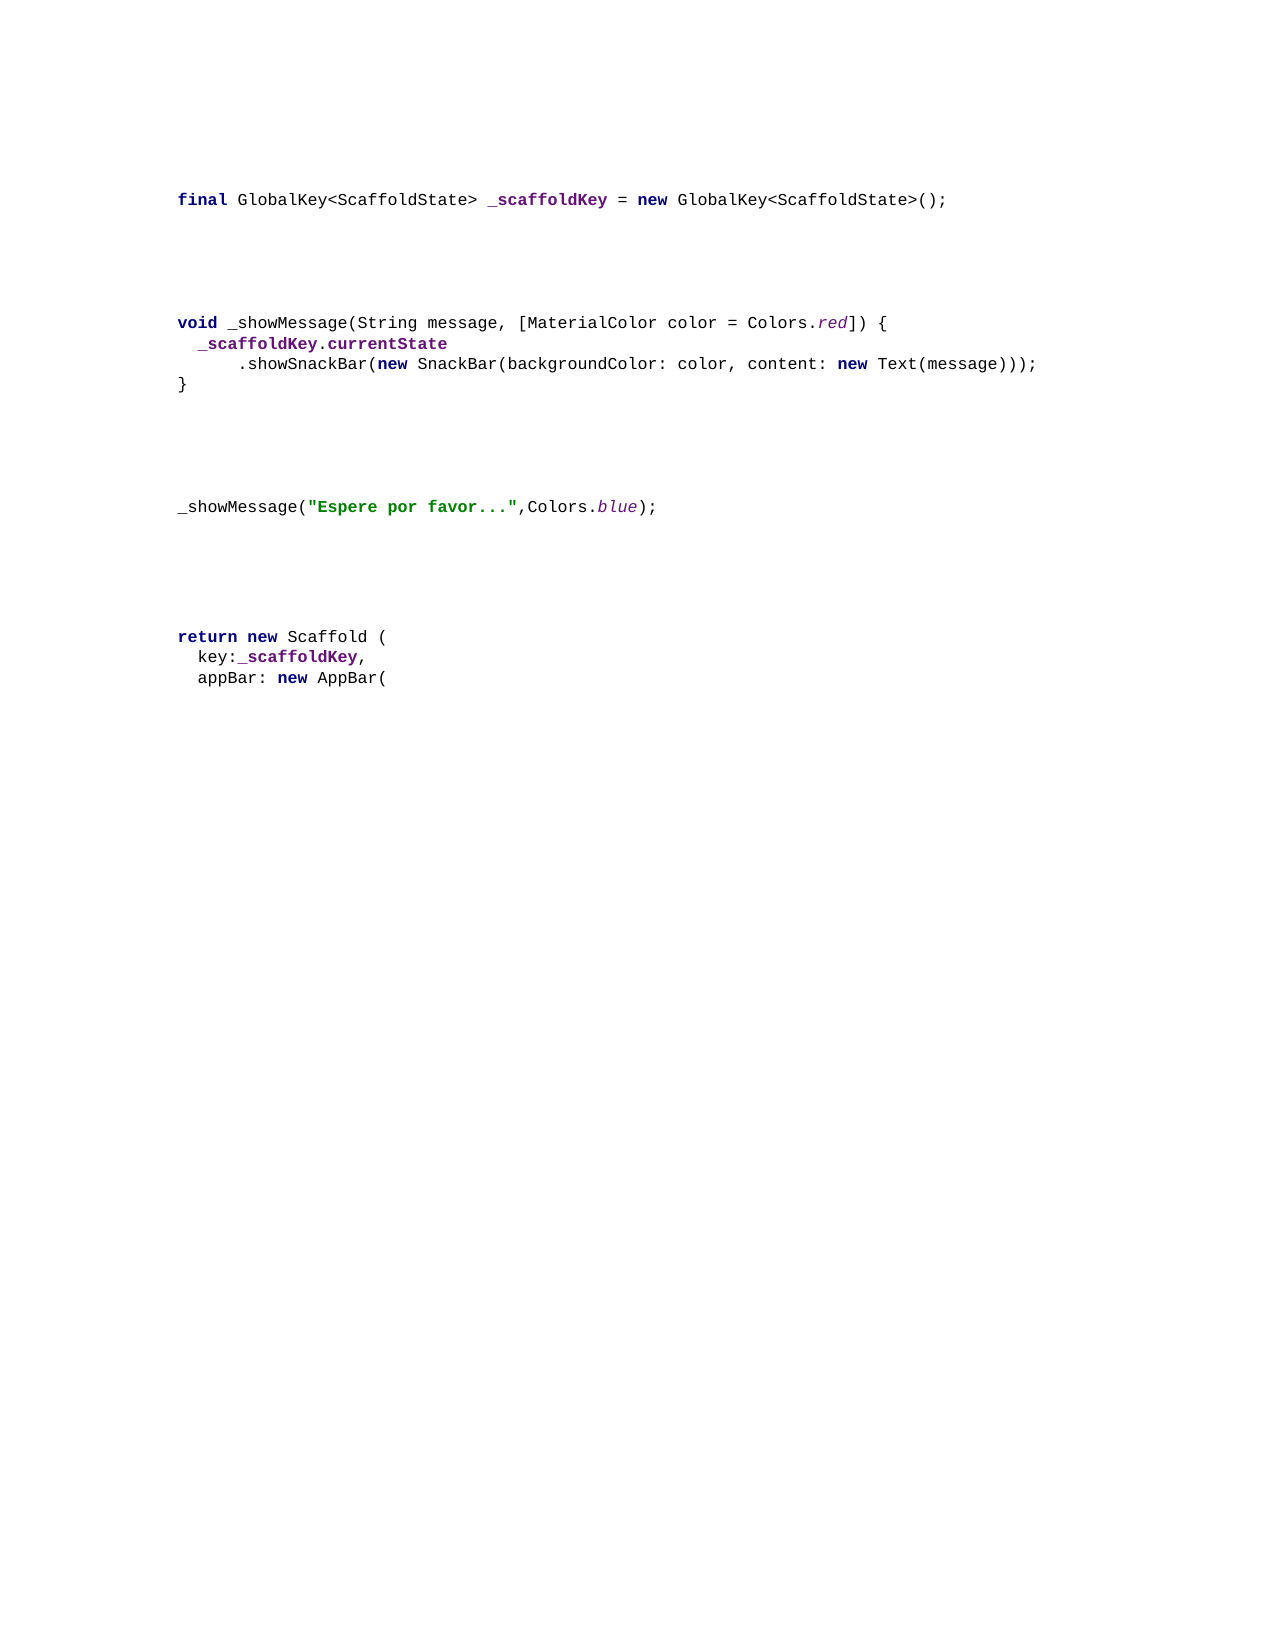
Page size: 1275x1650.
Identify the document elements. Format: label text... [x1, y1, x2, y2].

text } [177, 375, 1098, 394]
text .showSnackBar(new SnackBar(backgroundColor: color, content: new Text(message))); [177, 355, 1098, 374]
text final GlobalKey<ScaffoldState> _scaffoldKey = new GlobalKey<ScaffoldState>(); [177, 192, 1098, 211]
text appBar: new AppBar( [177, 669, 1098, 688]
text key:_scaffoldKey, [177, 649, 1098, 668]
text _showMessage("Espere por favor...",Colors.blue); [177, 498, 1098, 517]
text _scaffoldKey.currentState [177, 335, 1098, 354]
text return new Scaffold ( [177, 629, 1098, 648]
text void _showMessage(String message, [MaterialColor color = Colors.red]) { [177, 315, 1098, 334]
